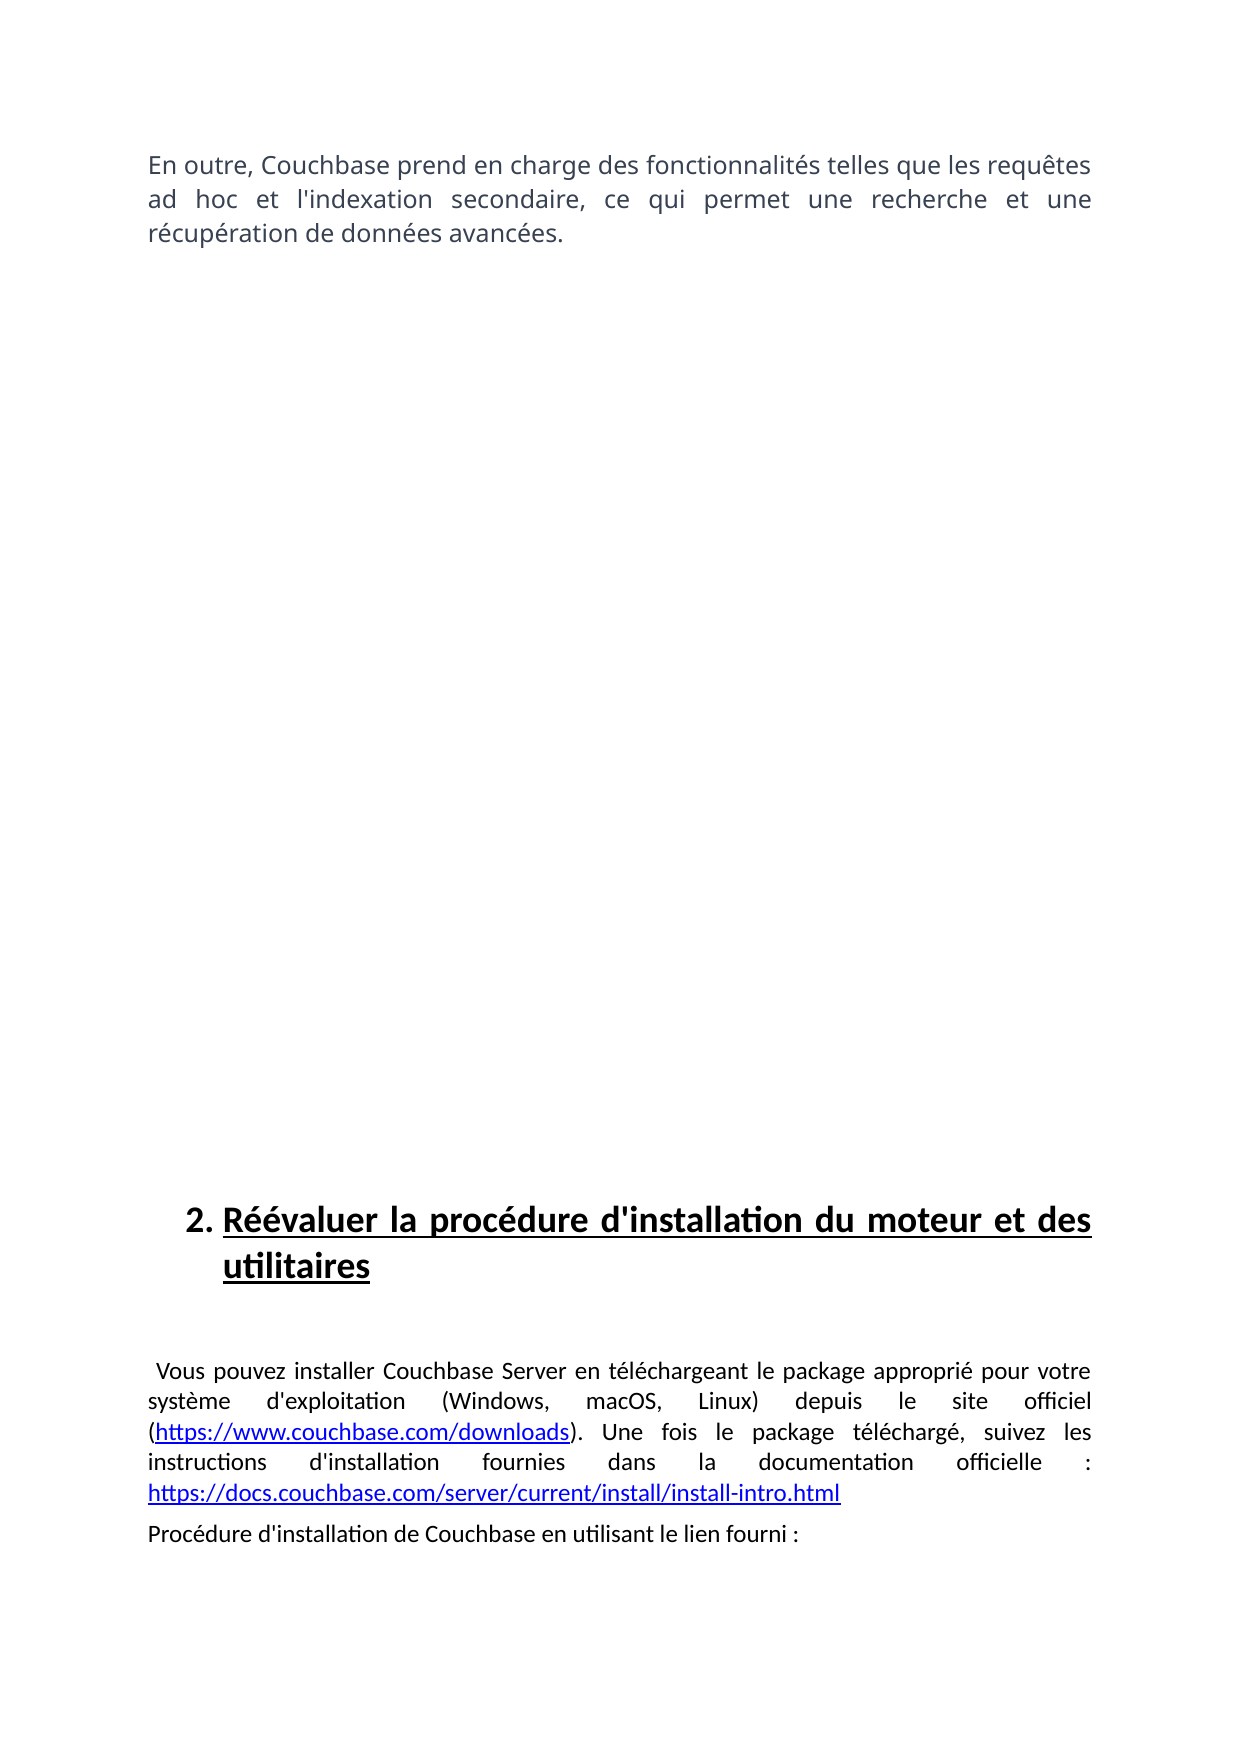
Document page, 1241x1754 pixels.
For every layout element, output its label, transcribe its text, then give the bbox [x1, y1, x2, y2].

text En outre, Couchbase prend en charge des fonctionnalités telles que les requêtes ad hoc et l'indexation secondaire, ce qui permet une recherche et une récupération de données avancées. [148, 148, 1093, 250]
subtitle Réévaluer la procédure d'installation du moteur et des utilitaires [185, 1196, 1093, 1288]
text Procédure d'installation de Couchbase en utilisant le lien fourni : [148, 1518, 1093, 1548]
text Vous pouvez installer Couchbase Server en téléchargeant le package approprié pour votre système d'exploitation (Windows, macOS, Linux) depuis le site officiel (https://www.couchbase.com/downloads). Une fois le package téléchargé, suivez les instructions d'installation fournies dans la documentation officielle : https://docs.couchbase.com/server/current/install/install-intro.html [148, 1355, 1093, 1507]
